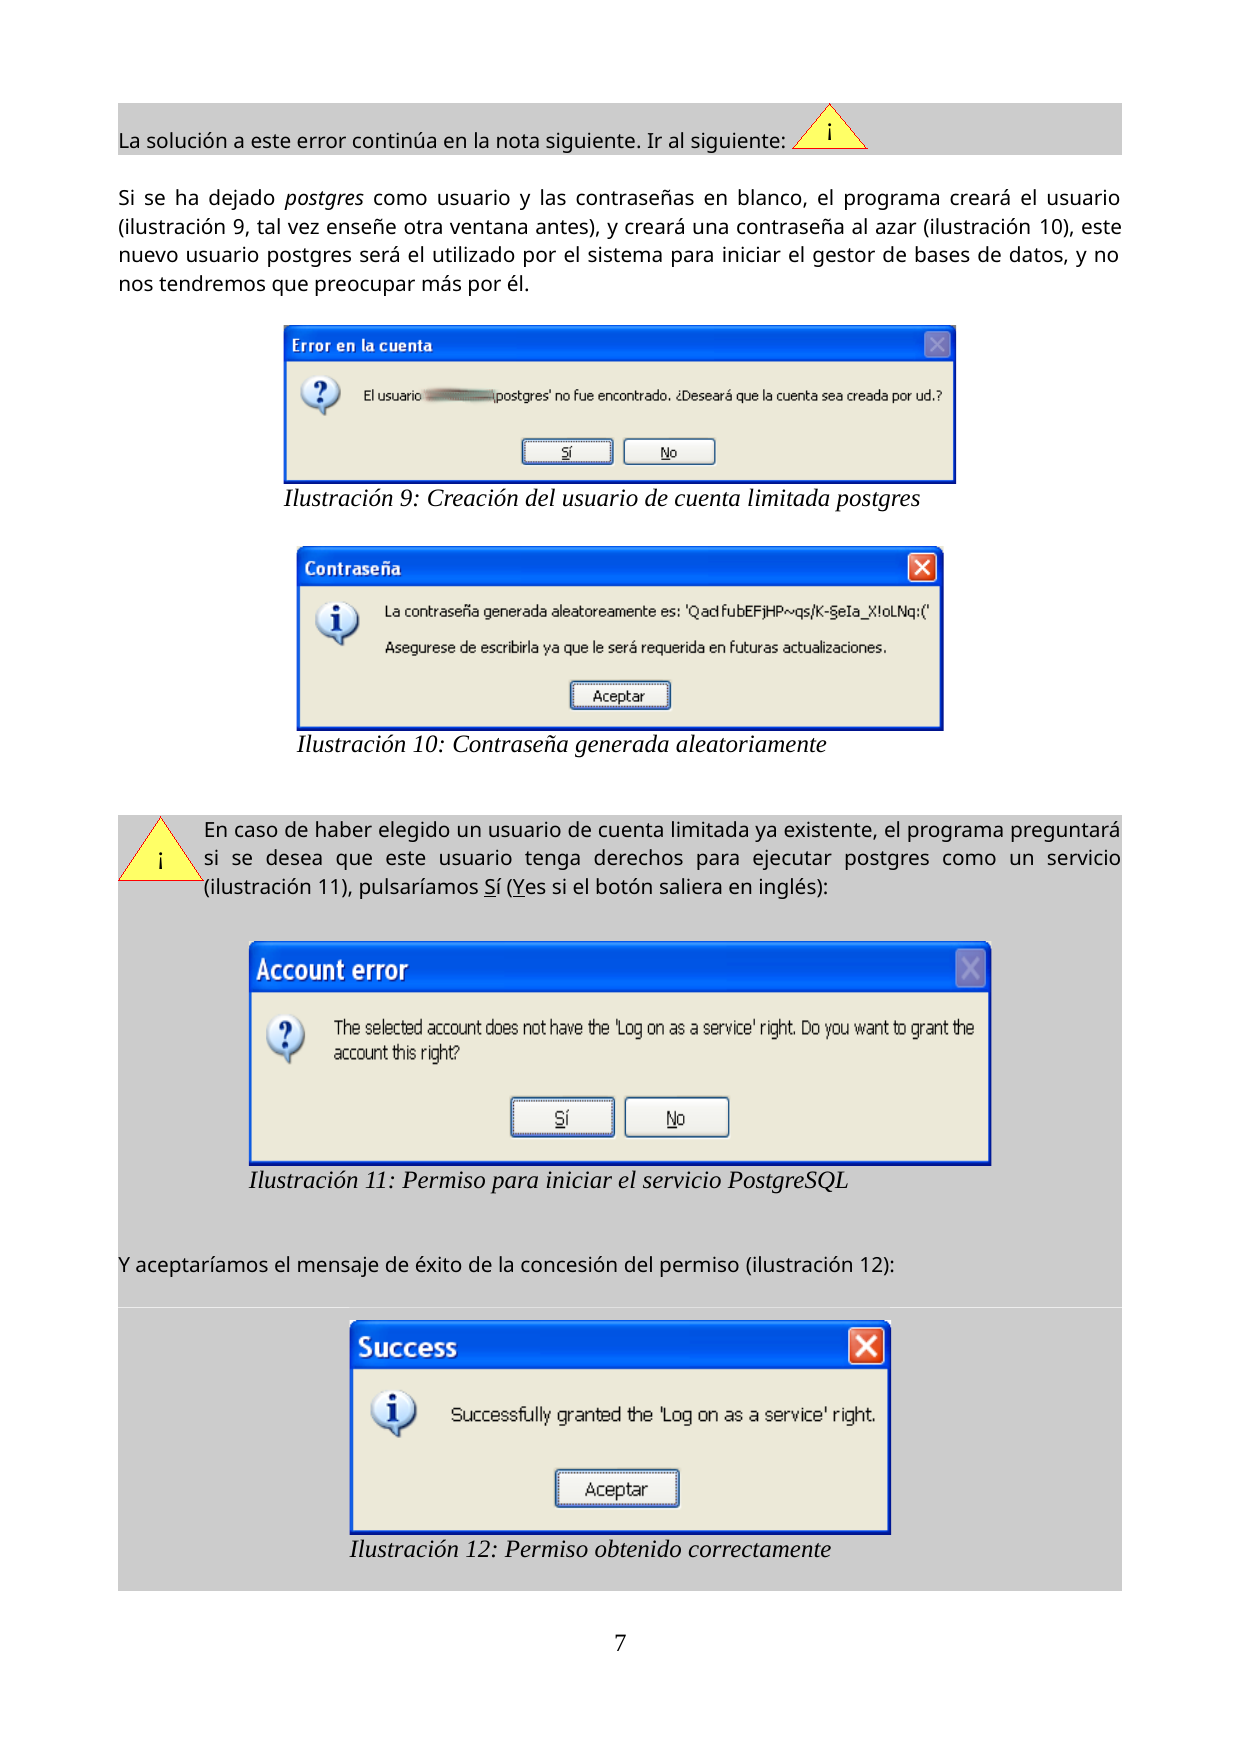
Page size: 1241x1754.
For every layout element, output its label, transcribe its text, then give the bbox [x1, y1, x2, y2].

text Ilustración 9: Creación del usuario de cuenta limitada postgres [284, 484, 956, 511]
picture [349, 1320, 892, 1535]
picture [296, 546, 944, 731]
text Ilustración 12: Permiso obtenido correctamente [349, 1535, 891, 1562]
text Ilustración 10: Contraseña generada aleatoriamente [297, 731, 943, 758]
text Ilustración 11: Permiso para iniciar el servicio PostgreSQL [249, 1166, 991, 1194]
text La solución a este error continúa en la nota siguiente. Ir al siguiente: [118, 103, 1122, 155]
picture [283, 325, 957, 484]
picture [248, 941, 992, 1166]
text Y aceptaríamos el mensaje de éxito de la concesión del permiso (ilustración 12): [118, 1251, 1122, 1279]
text Si se ha dejado postgres como usuario y las contraseñas en blanco, el programa creará el usuario (ilustración 9, tal vez enseñe otra ventana antes), y creará una contraseña al azar (ilustración 10), este nuevo usuario postgres será el utilizado por el sistema para iniciar el gestor de bases de datos, y no nos tendremos que preocupar más por él. [118, 183, 1122, 297]
text En caso de haber elegido un usuario de cuenta limitada ya existente, el programa preguntará si se desea que este usuario tenga derechos para ejecutar postgres como un servicio (ilustración 11), pulsaríamos Sí (Yes si el botón saliera en inglés): [118, 815, 1122, 900]
